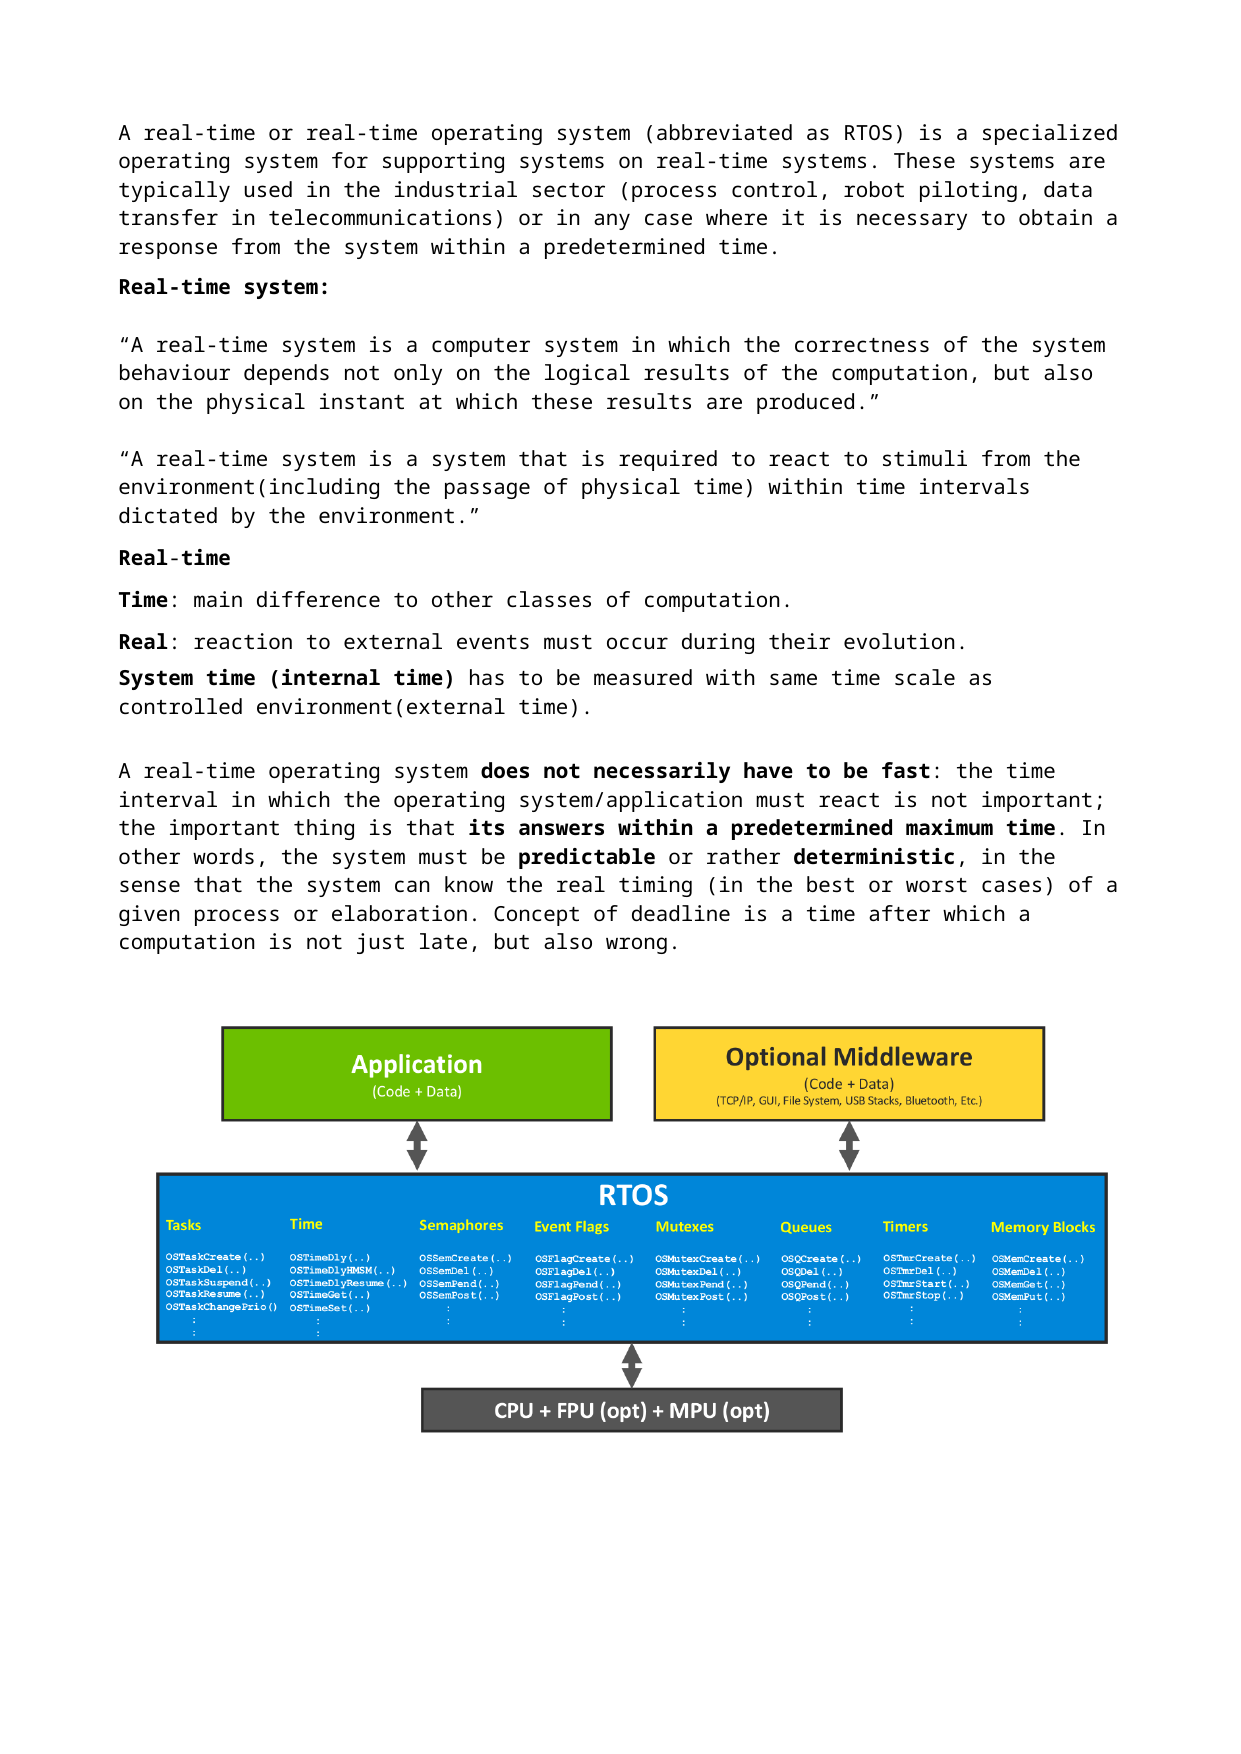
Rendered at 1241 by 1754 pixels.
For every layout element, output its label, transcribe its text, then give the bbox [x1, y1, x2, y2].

text “A real-time system is a computer system in which the correctness of the system behaviour depends not only on the logical results of the computation, but also on the physical instant at which these results are produced.” [118, 330, 1122, 415]
text Real: reaction to external events must occur during their evolution. [118, 627, 1122, 656]
text Real-time system: [118, 272, 1122, 301]
text A real-time or real-time operating system (abbreviated as RTOS) is a specialized operating system for supporting systems on real-time systems. These systems are typically used in the industrial sector (process control, robot piloting, data transfer in telecommunications) or in any case where it is necessary to obtain a response from the system within a predetermined time. [118, 118, 1122, 260]
text Time: main difference to other classes of computation. [118, 585, 1122, 613]
text System time (internal time) has to be measured with same time scale as controlled environment(external time). [118, 663, 1122, 720]
text A real-time operating system does not necessarily have to be fast: the time interval in which the operating system/application must react is not important; the important thing is that its answers within a predetermined maximum time. In other words, the system must be predictable or rather deterministic, in the sense that the system can know the real timing (in the best or worst cases) of a given process or elaboration. Concept of deadline is a time after which a computation is not just late, but also wrong. [118, 757, 1122, 956]
picture [126, 1011, 1130, 1452]
text “A real-time system is a system that is required to react to stimuli from the environment(including the passage of physical time) within time intervals dictated by the environment.” [118, 444, 1122, 529]
text Real-time [118, 543, 1122, 571]
